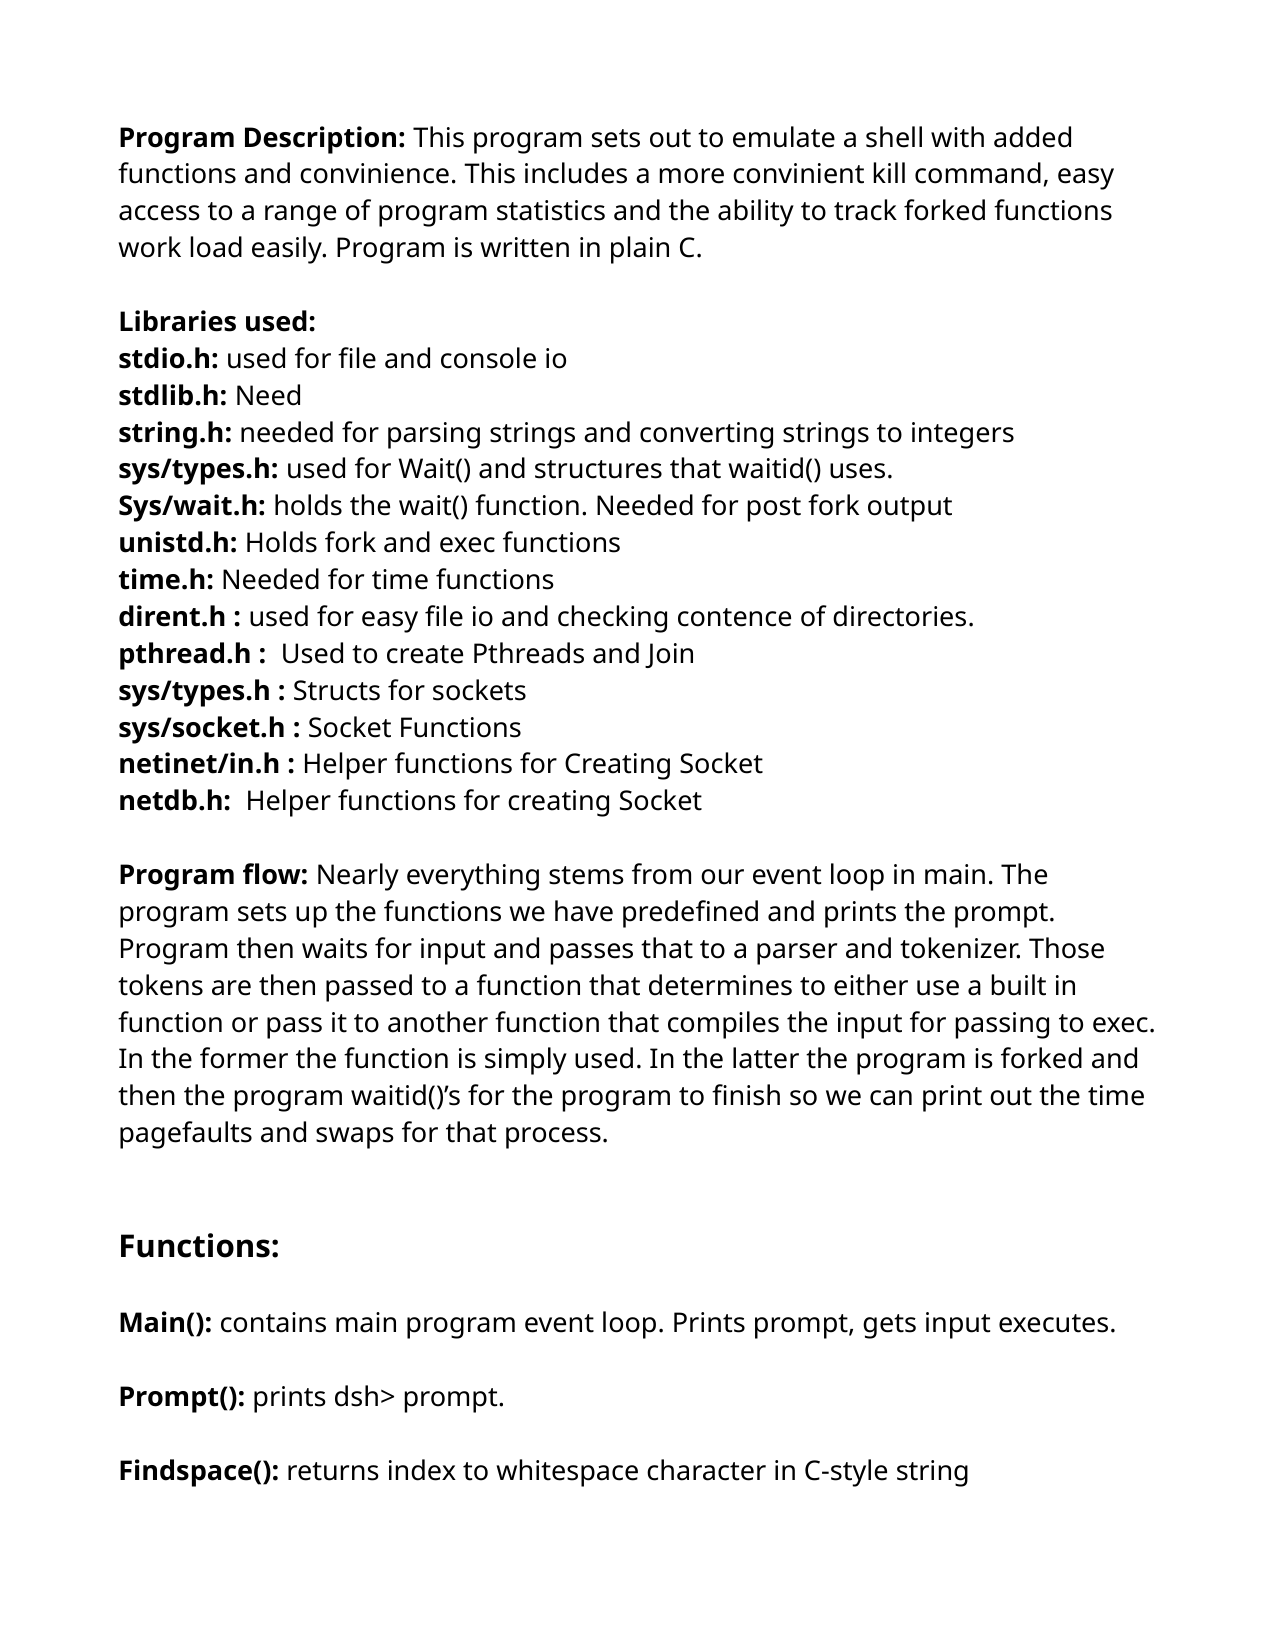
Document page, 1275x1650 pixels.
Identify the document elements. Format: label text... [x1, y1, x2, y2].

text Prompt(): prints dsh> prompt. [118, 1378, 1157, 1414]
text sys/types.h : Structs for sockets [118, 671, 1157, 708]
text sys/types.h: used for Wait() and structures that waitid() uses. [118, 450, 1157, 487]
text netinet/in.h : Helper functions for Creating Socket [118, 745, 1157, 782]
text Libraries used: [118, 302, 1157, 339]
text netdb.h: Helper functions for creating Socket [118, 782, 1157, 819]
text Program flow: Nearly everything stems from our event loop in main. The program sets up the functions we have predefined and prints the prompt. Program then waits for input and passes that to a parser and tokenizer. Those tokens are then passed to a function that determines to either use a built in function or pass it to another function that compiles the input for passing to exec. In the former the function is simply used. In the latter the program is forked and then the program waitid()’s for the program to finish so we can print out the time pagefaults and swaps for that process. [118, 856, 1157, 1151]
text stdio.h: used for file and console io [118, 339, 1157, 376]
text Functions: [118, 1224, 1157, 1267]
text Findspace(): returns index to whitespace character in C-style string [118, 1451, 1157, 1488]
text Program Description: This program sets out to emulate a shell with added functions and convinience. This includes a more convinient kill command, easy access to a range of program statistics and the ability to track forked functions work load easily. Program is written in plain C. [118, 118, 1157, 266]
text pthread.h : Used to create Pthreads and Join [118, 634, 1157, 671]
text Sys/wait.h: holds the wait() function. Needed for post fork output [118, 487, 1157, 524]
text time.h: Needed for time functions [118, 561, 1157, 597]
text sys/socket.h : Socket Functions [118, 708, 1157, 745]
text Main(): contains main program event loop. Prints prompt, gets input executes. [118, 1304, 1157, 1341]
text dirent.h : used for easy file io and checking contence of directories. [118, 597, 1157, 634]
text unistd.h: Holds fork and exec functions [118, 524, 1157, 561]
text string.h: needed for parsing strings and converting strings to integers [118, 413, 1157, 450]
text stdlib.h: Need [118, 376, 1157, 413]
